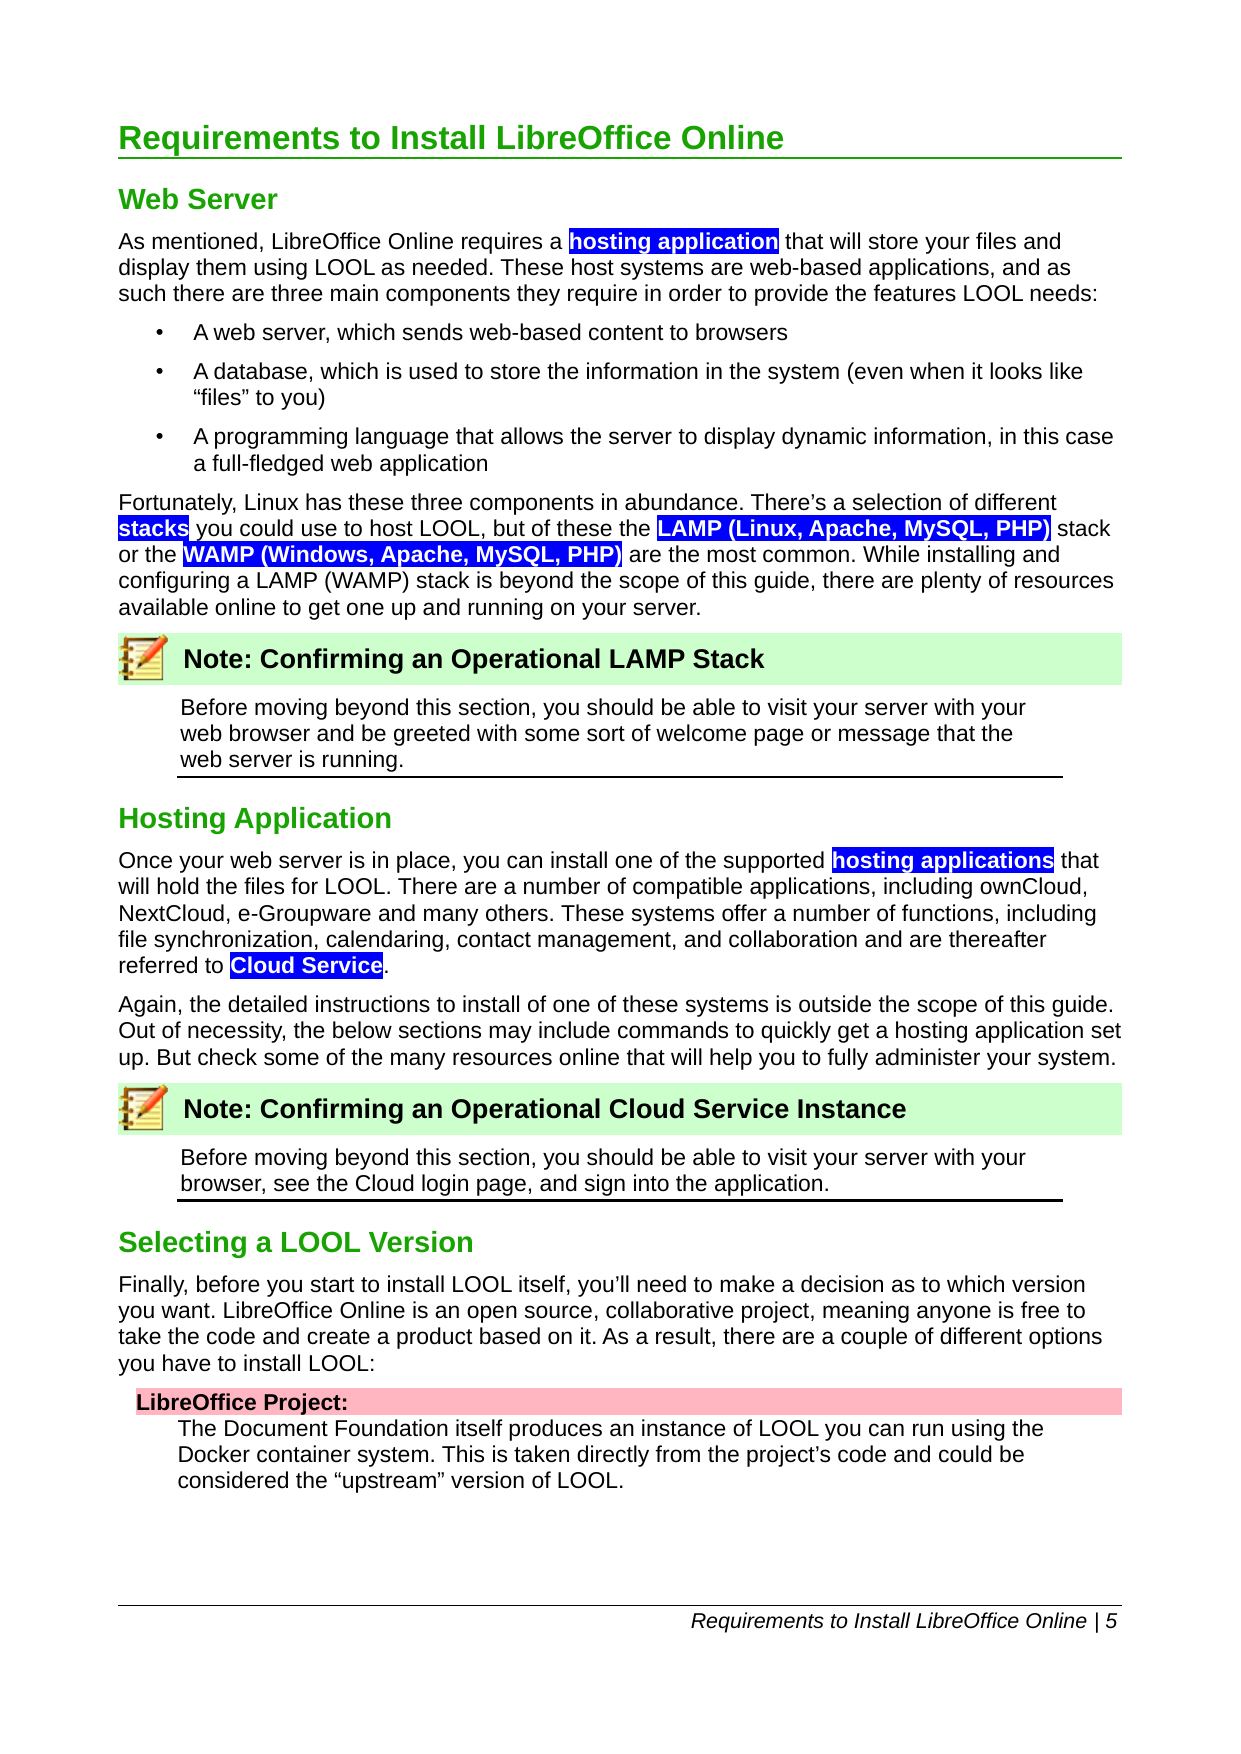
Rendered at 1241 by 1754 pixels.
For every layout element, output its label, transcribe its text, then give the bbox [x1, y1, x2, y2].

subtitle Hosting Application [118, 802, 1122, 835]
list A programming language that allows the server to display dynamic information, in this case a full-fledged web application [156, 423, 1122, 476]
text Before moving beyond this section, you should be able to visit your server with your web browser and be greeted with some sort of welcome page or message that the web server is running. [177, 691, 1063, 776]
picture [119, 1083, 170, 1134]
list A web server, which sends web-based content to browsers [156, 319, 1122, 346]
text Fortunately, Linux has these three components in abundance. There’s a selection of different stacks you could use to host LOOL, but of these the LAMP (Linux, Apache, MySQL, PHP) stack or the WAMP (Windows, Apache, MySQL, PHP) are the most common. While installing and configuring a LAMP (WAMP) stack is beyond the scope of this guide, there are plenty of resources available online to get one up and running on your server. [118, 488, 1122, 620]
text As mentioned, LibreOffice Online requires a hosting application that will store your files and display them using LOOL as needed. These host systems are web-based applications, and as such there are three main components they require in order to provide the features LOOL needs: [118, 228, 1122, 307]
subtitle Requirements to Install LibreOffice Online [118, 118, 1122, 157]
subtitle Note: Confirming an Operational Cloud Service Instance [118, 1083, 1122, 1135]
subtitle Selecting a LOOL Version [118, 1225, 1122, 1259]
text LibreOffice Project: [136, 1388, 1122, 1415]
text The Document Foundation itself produces an instance of LOOL you can run using the Docker container system. This is taken directly from the project’s code and could be considered the “upstream” version of LOOL. [177, 1415, 1122, 1494]
text Again, the detailed instructions to install of one of these systems is outside the scope of this guide. Out of necessity, the below sections may include commands to quickly get a hosting application set up. But check some of the many resources online that will help you to fully administer your system. [118, 991, 1122, 1070]
list A database, which is used to store the information in the system (even when it looks like “files” to you) [156, 358, 1122, 411]
text Once your web server is in place, you can install one of the supported hosting applications that will hold the files for LOOL. There are a number of compatible applications, including ownCloud, NextCloud, e-Groupware and many others. These systems offer a number of functions, including file synchronization, calendaring, contact management, and collaboration and are thereafter referred to Cloud Service. [118, 847, 1122, 979]
picture [119, 633, 170, 684]
subtitle Web Server [118, 182, 1122, 216]
subtitle Note: Confirming an Operational LAMP Stack [118, 633, 1122, 685]
text Finally, before you start to install LOOL itself, you’ll need to make a decision as to which version you want. LibreOffice Online is an open source, collaborative project, meaning anyone is free to take the code and create a product based on it. As a result, there are a couple of different options you have to install LOOL: [118, 1271, 1122, 1376]
text Before moving beyond this section, you should be able to visit your server with your browser, see the Cloud login page, and sign into the application. [177, 1141, 1063, 1199]
